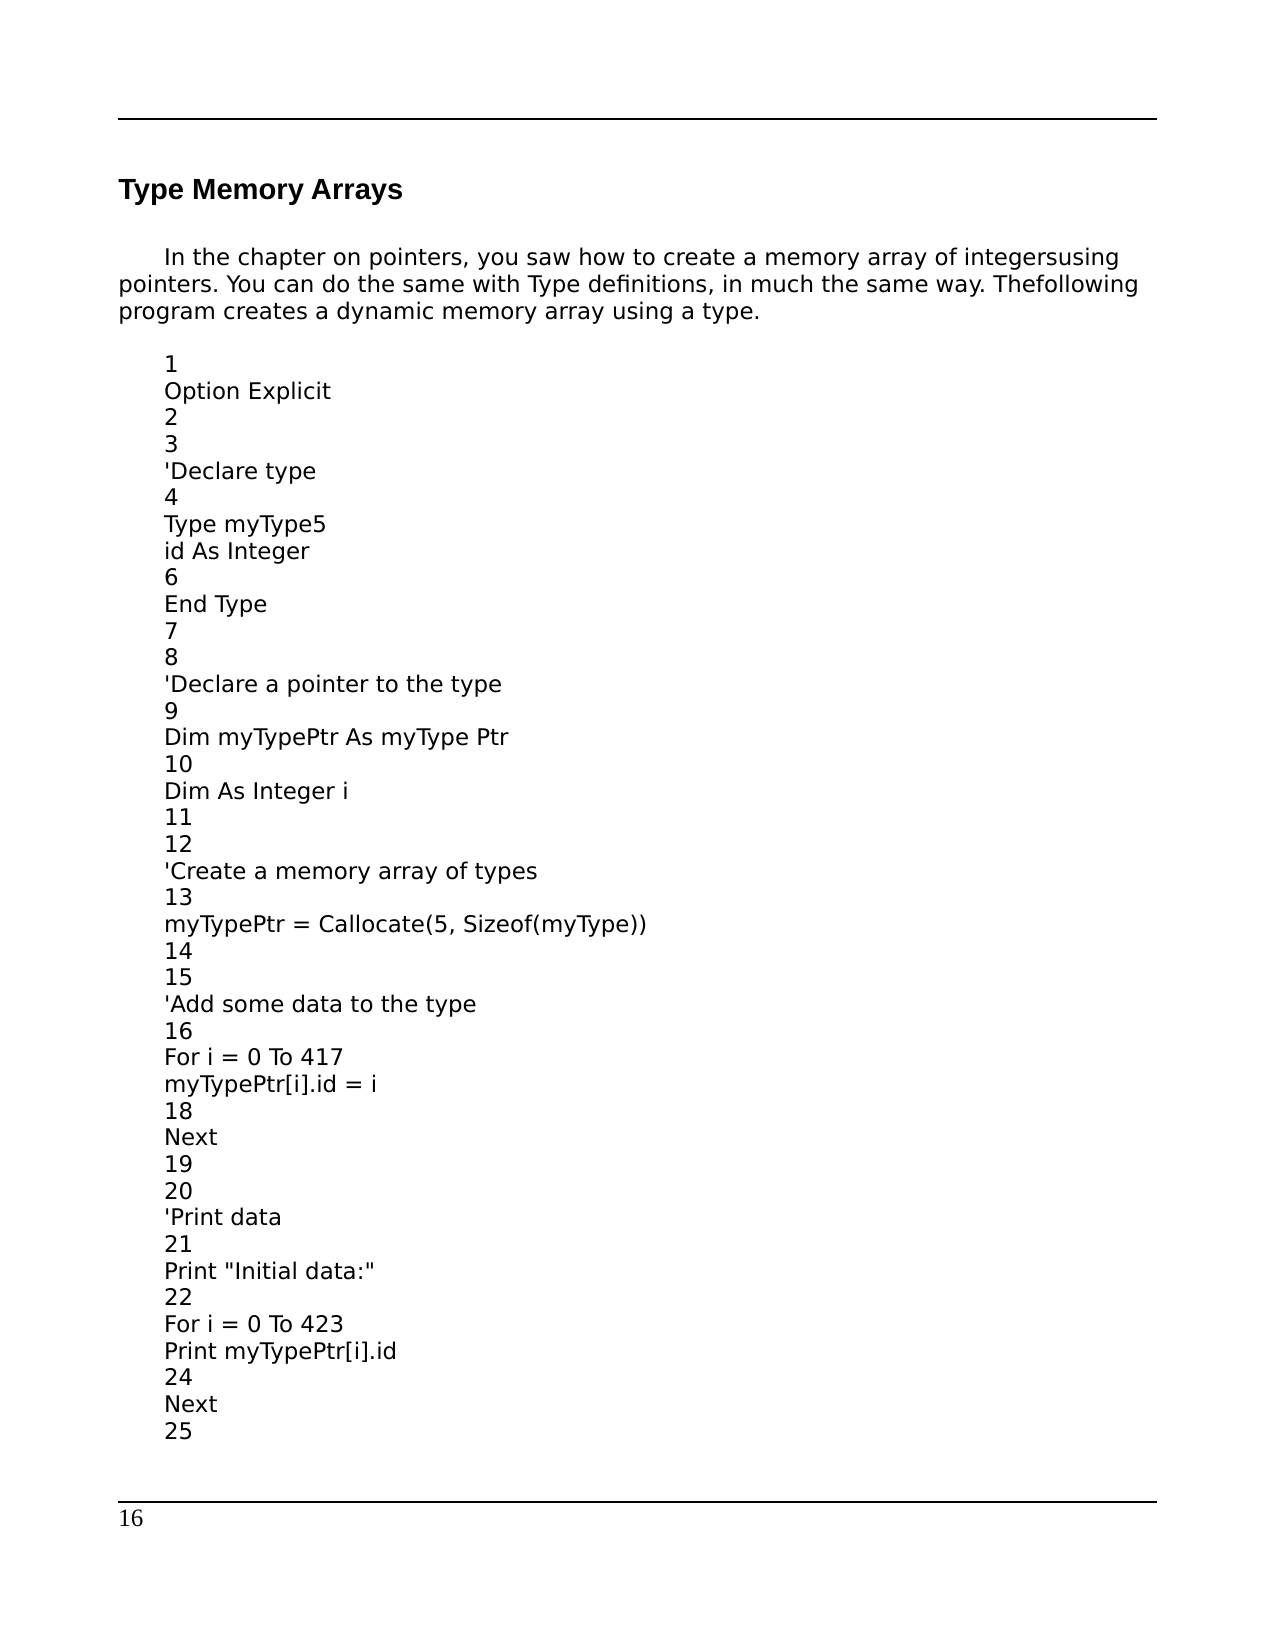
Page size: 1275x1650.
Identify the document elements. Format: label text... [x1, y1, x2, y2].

text 'Create a memory array of types [118, 858, 1157, 884]
text 22 [118, 1284, 1157, 1311]
text 13 [118, 884, 1157, 911]
text 3 [118, 431, 1157, 458]
text 2 [118, 404, 1157, 431]
text 7 [118, 618, 1157, 644]
text 14 [118, 938, 1157, 964]
text 21 [118, 1231, 1157, 1258]
text For i = 0 To 417 [118, 1044, 1157, 1071]
text 6 [118, 564, 1157, 591]
text 25 [118, 1418, 1157, 1444]
text For i = 0 To 423 [118, 1311, 1157, 1338]
text 20 [118, 1178, 1157, 1204]
text 11 [118, 804, 1157, 831]
text Print "Initial data:" [118, 1258, 1157, 1284]
text 4 [118, 484, 1157, 511]
text Print myTypePtr[i].id [118, 1338, 1157, 1364]
text 16 [118, 1018, 1157, 1044]
text End Type [118, 591, 1157, 618]
text 24 [118, 1364, 1157, 1391]
text 18 [118, 1098, 1157, 1124]
text Dim As Integer i [118, 778, 1157, 804]
text 'Add some data to the type [118, 991, 1157, 1018]
text 'Declare a pointer to the type [118, 671, 1157, 698]
text 9 [118, 698, 1157, 724]
text Next [118, 1124, 1157, 1151]
text 'Print data [118, 1204, 1157, 1231]
text id As Integer [118, 538, 1157, 564]
text Next [118, 1391, 1157, 1418]
text 10 [118, 751, 1157, 778]
text 'Declare type [118, 458, 1157, 484]
text 19 [118, 1151, 1157, 1178]
text myTypePtr = Callocate(5, Sizeof(myType)) [118, 911, 1157, 938]
text myTypePtr[i].id = i [118, 1071, 1157, 1098]
text 12 [118, 831, 1157, 858]
text Type myType5 [118, 511, 1157, 538]
text In the chapter on pointers, you saw how to create a memory array of integersusing pointers. You can do the same with Type definitions, in much the same way. Thefollowing program creates a dynamic memory array using a type. [118, 244, 1157, 324]
text Option Explicit [118, 378, 1157, 404]
text Dim myTypePtr As myType Ptr [118, 724, 1157, 751]
text 1 [118, 351, 1157, 378]
subtitle Type Memory Arrays [118, 172, 1157, 205]
text 15 [118, 964, 1157, 991]
text 8 [118, 644, 1157, 671]
